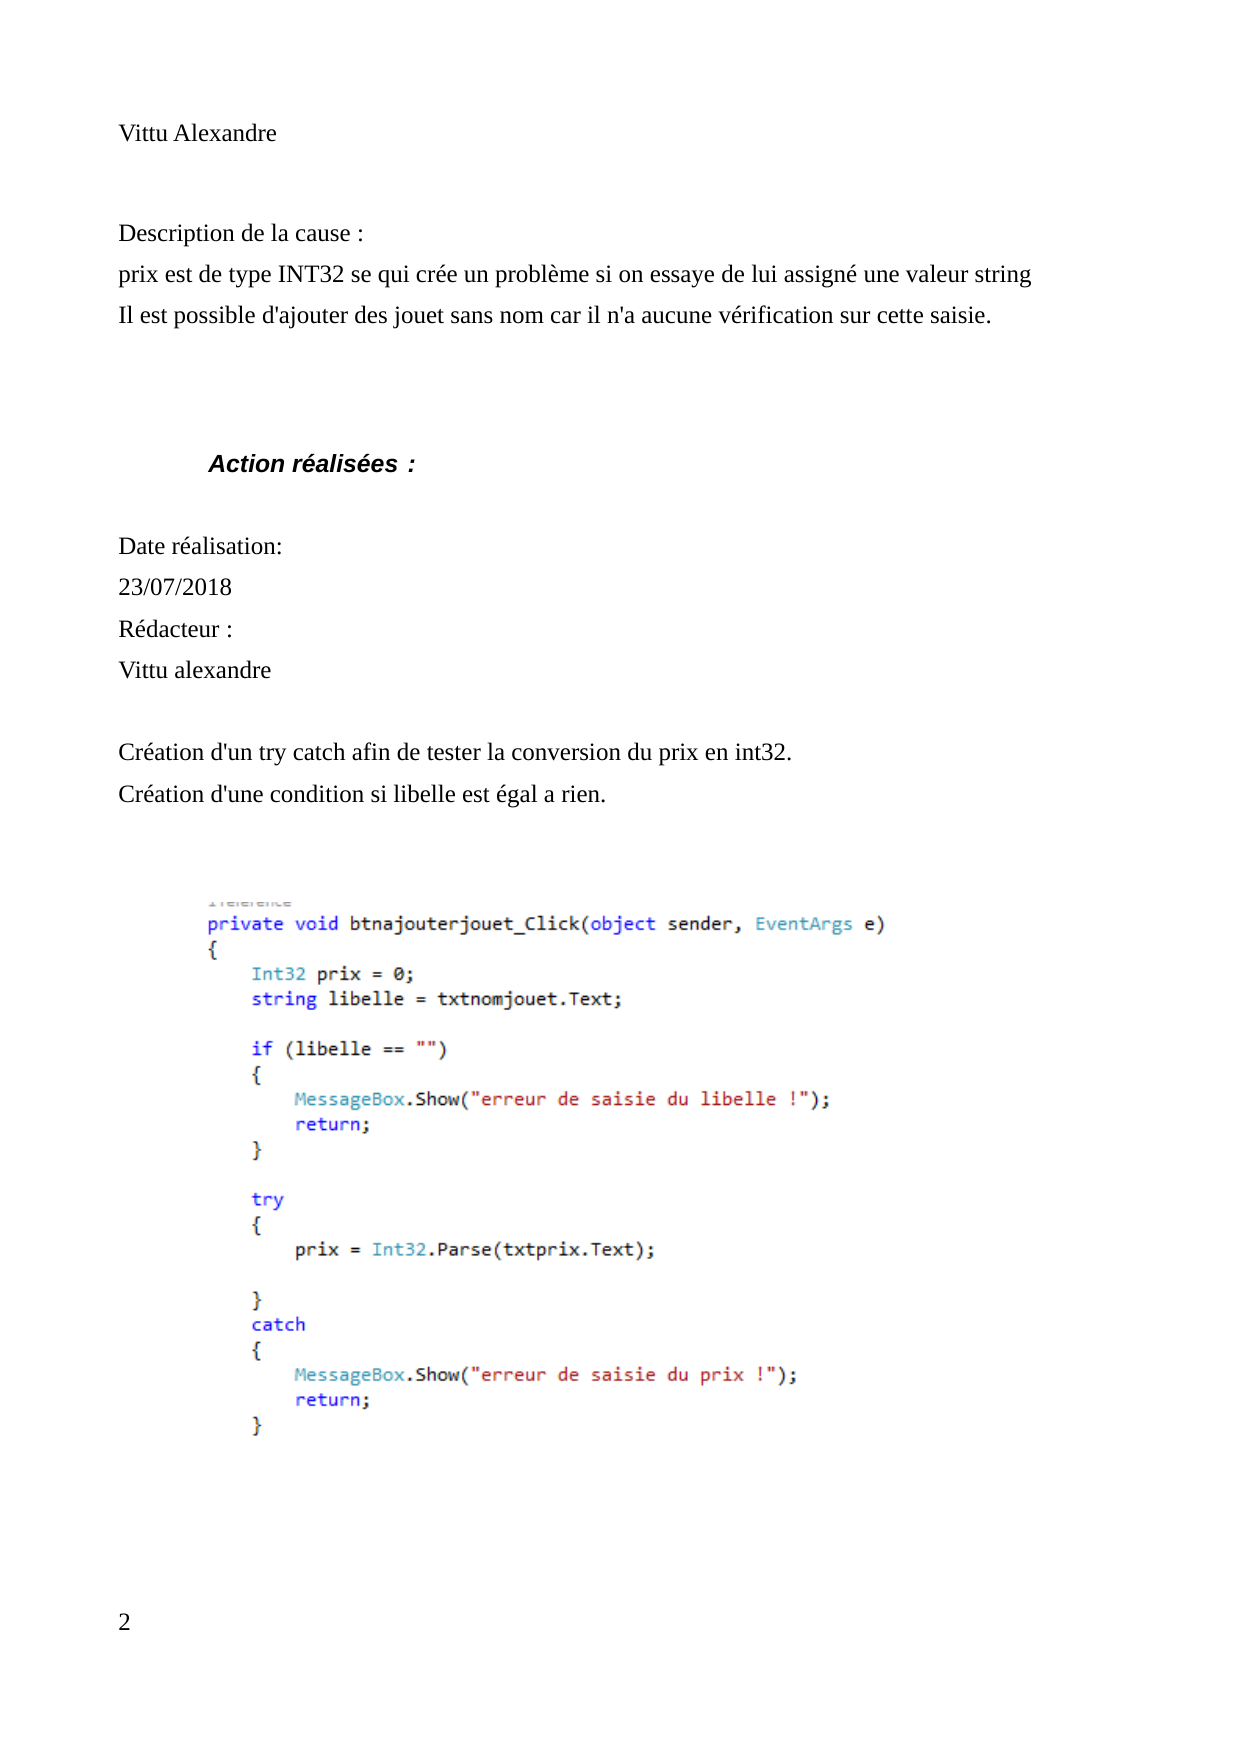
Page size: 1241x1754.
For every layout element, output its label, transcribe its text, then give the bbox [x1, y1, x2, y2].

text prix est de type INT32 se qui crée un problème si on essaye de lui assigné une valeur string [118, 259, 1122, 288]
text Création d'un try catch afin de tester la conversion du prix en int32. [118, 737, 1122, 766]
text Description de la cause : [118, 218, 1122, 246]
picture [131, 902, 938, 1486]
text Création d'une condition si libelle est égal a rien. [118, 779, 1122, 807]
text Il est possible d'ajouter des jouet sans nom car il n'a aucune vérification sur cette saisie. [118, 300, 1122, 329]
text Date réalisation: [118, 531, 1122, 560]
text 23/07/2018 [118, 572, 1122, 601]
text Vittu alexandre [118, 655, 1122, 684]
text Rédacteur : [118, 614, 1122, 642]
subtitle Action réalisées : [118, 449, 1122, 477]
